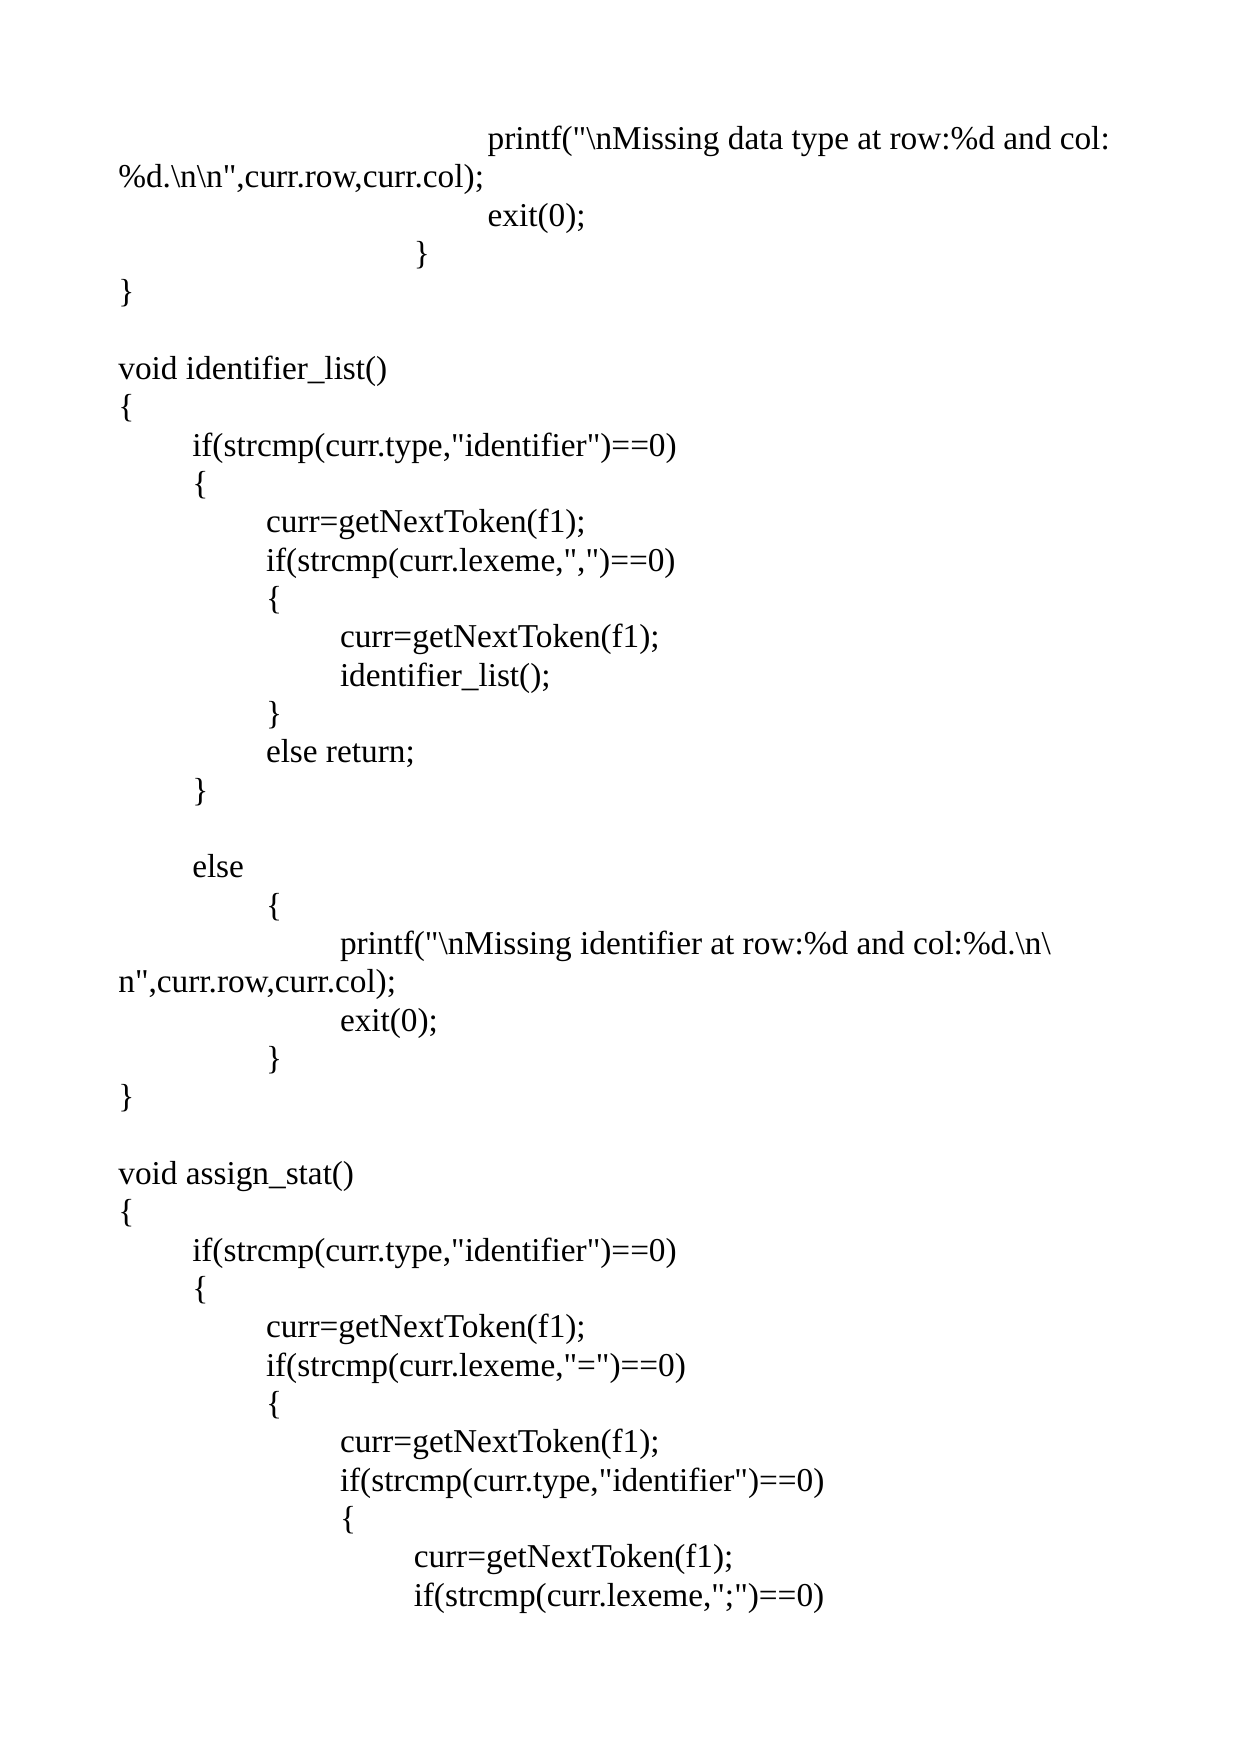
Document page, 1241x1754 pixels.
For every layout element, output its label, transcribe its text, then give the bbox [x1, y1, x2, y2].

text curr=getNextToken(f1); [118, 616, 1122, 655]
text } [118, 1076, 1122, 1115]
text exit(0); [118, 195, 1122, 233]
text if(strcmp(curr.type,"identifier")==0) [118, 1460, 1122, 1498]
text { [118, 1383, 1122, 1421]
text { [118, 1191, 1122, 1230]
text { [118, 463, 1122, 501]
text { [118, 386, 1122, 425]
text if(strcmp(curr.type,"identifier")==0) [118, 1230, 1122, 1268]
text { [118, 578, 1122, 616]
text if(strcmp(curr.lexeme,";")==0) [118, 1575, 1122, 1613]
text } [118, 233, 1122, 271]
text exit(0); [118, 1000, 1122, 1038]
text void identifier_list() [118, 348, 1122, 386]
text { [118, 1498, 1122, 1536]
text } [118, 1038, 1122, 1076]
text curr=getNextToken(f1); [118, 1536, 1122, 1575]
text curr=getNextToken(f1); [118, 1421, 1122, 1460]
text { [118, 885, 1122, 923]
text printf("\nMissing identifier at row:%d and col:%d.\n\n",curr.row,curr.col); [118, 923, 1122, 1000]
text void assign_stat() [118, 1153, 1122, 1191]
text else return; [118, 731, 1122, 770]
text printf("\nMissing data type at row:%d and col:%d.\n\n",curr.row,curr.col); [118, 118, 1122, 195]
text } [118, 271, 1122, 310]
text if(strcmp(curr.lexeme,",")==0) [118, 540, 1122, 578]
text } [118, 770, 1122, 808]
text if(strcmp(curr.type,"identifier")==0) [118, 425, 1122, 463]
text identifier_list(); [118, 655, 1122, 693]
text curr=getNextToken(f1); [118, 501, 1122, 540]
text { [118, 1268, 1122, 1306]
text if(strcmp(curr.lexeme,"=")==0) [118, 1345, 1122, 1383]
text else [118, 846, 1122, 885]
text curr=getNextToken(f1); [118, 1306, 1122, 1345]
text } [118, 693, 1122, 731]
